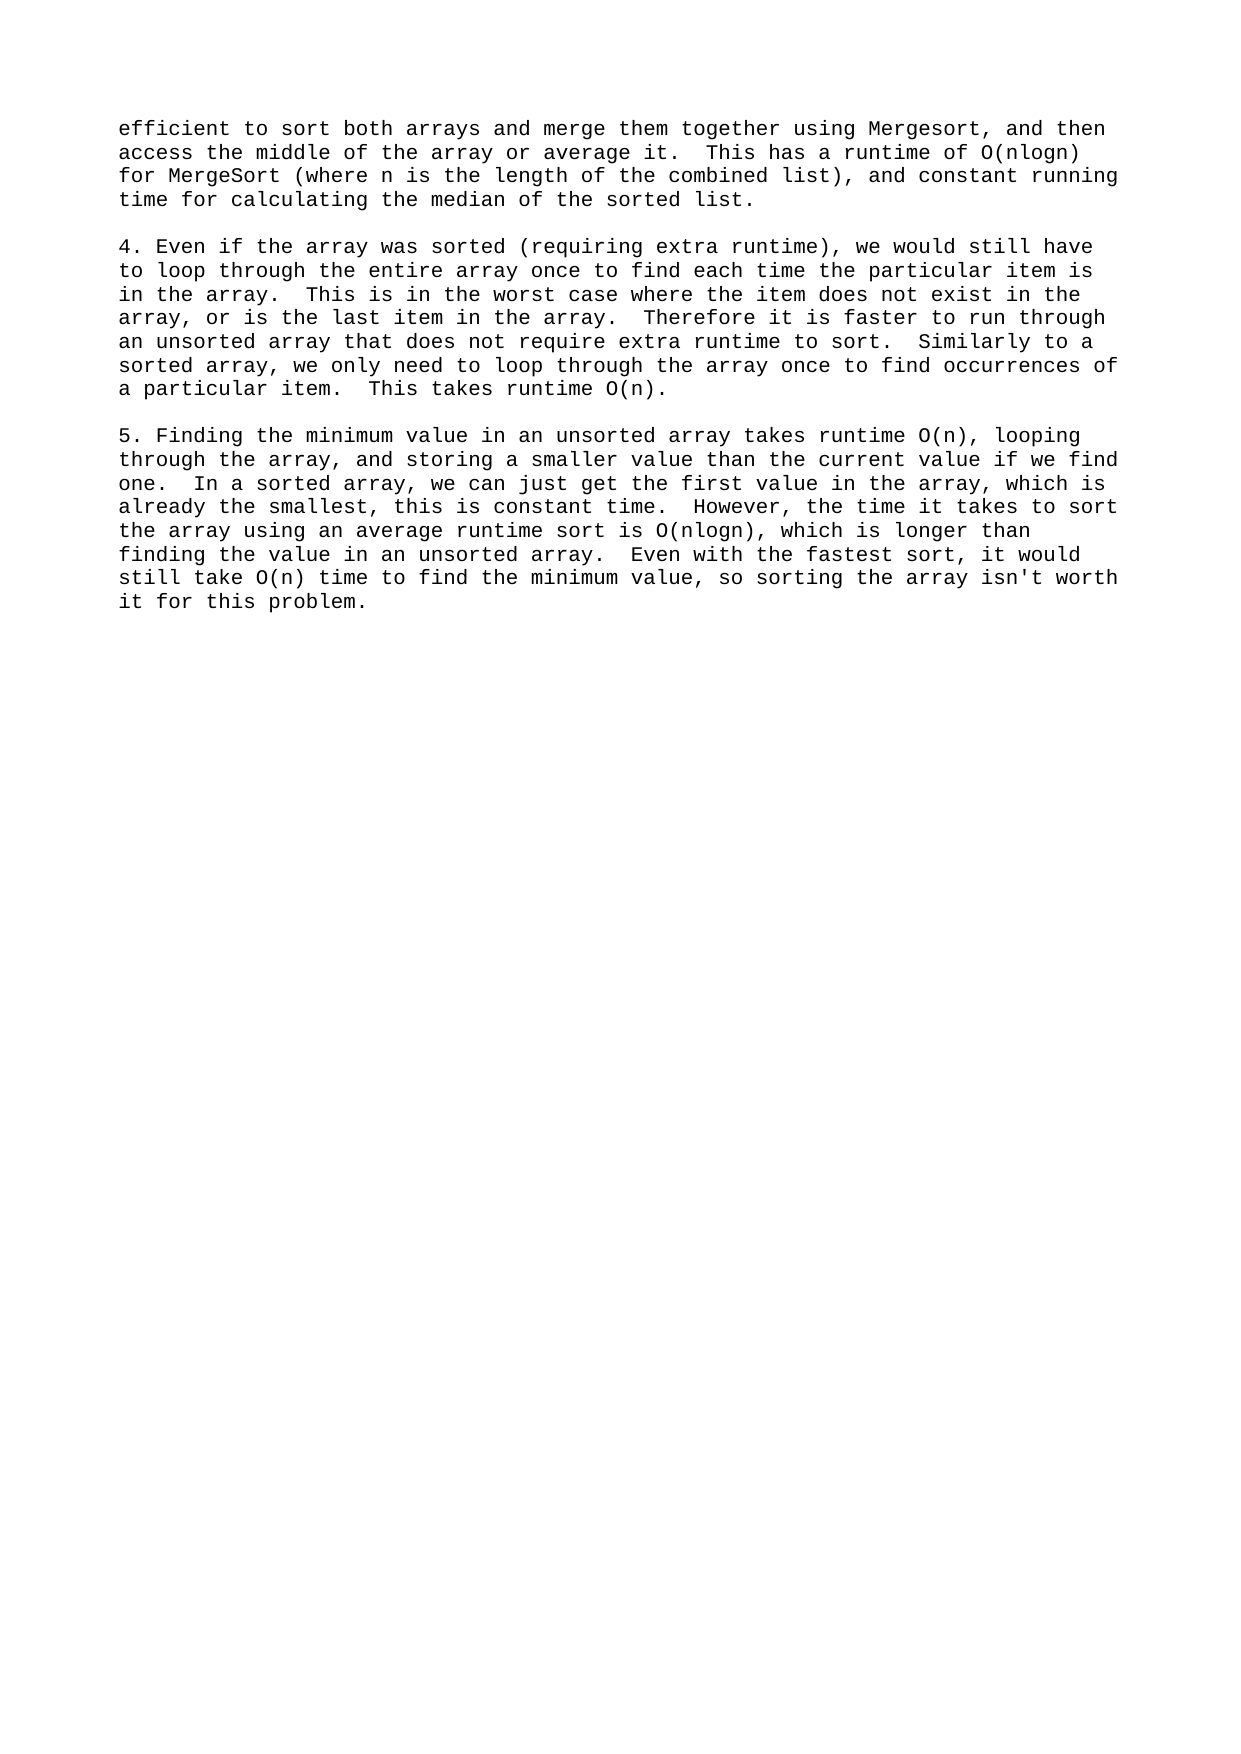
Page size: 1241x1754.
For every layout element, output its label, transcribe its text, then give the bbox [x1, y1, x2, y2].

text 5. Finding the minimum value in an unsorted array takes runtime O(n), looping through the array, and storing a smaller value than the current value if we find one. In a sorted array, we can just get the first value in the array, which is already the smallest, this is constant time. However, the time it takes to sort the array using an average runtime sort is O(nlogn), which is longer than finding the value in an unsorted array. Even with the fastest sort, it would still take O(n) time to find the minimum value, so sorting the array isn't worth it for this problem. [118, 426, 1122, 615]
text 4. Even if the array was sorted (requiring extra runtime), we would still have to loop through the entire array once to find each time the particular item is in the array. This is in the worst case where the item does not exist in the array, or is the last item in the array. Therefore it is faster to run through an unsorted array that does not require extra runtime to sort. Similarly to a sorted array, we only need to loop through the array once to find occurrences of a particular item. This takes runtime O(n). [118, 236, 1122, 402]
text efficient to sort both arrays and merge them together using Mergesort, and then access the middle of the array or average it. This has a runtime of O(nlogn) for MergeSort (where n is the length of the combined list), and constant running time for calculating the median of the sorted list. [118, 118, 1122, 213]
